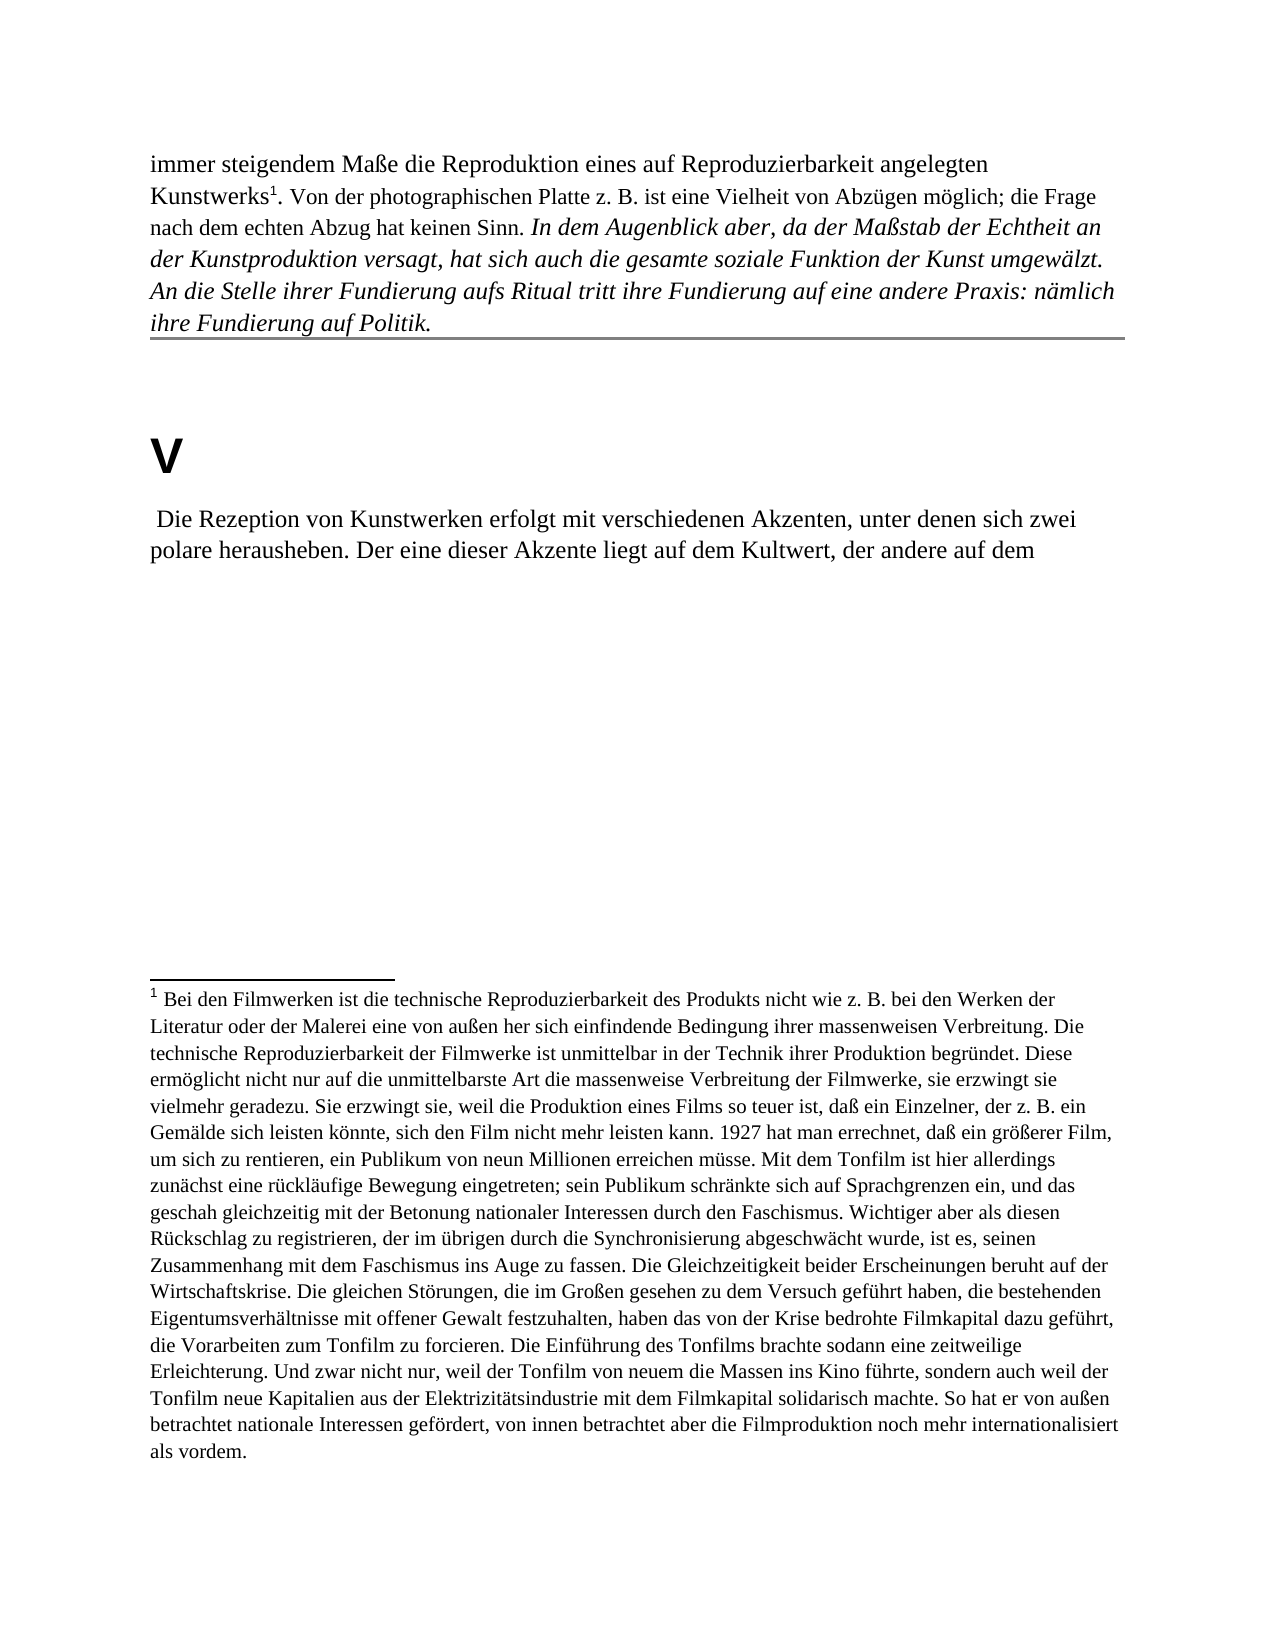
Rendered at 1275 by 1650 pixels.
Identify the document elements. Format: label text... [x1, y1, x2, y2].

text Bei den Filmwerken ist die technische Reproduzierbarkeit des Produkts nicht wie z. B. bei den Werken der Literatur oder der Malerei eine von außen her sich einfindende Bedingung ihrer massenweisen Verbreitung. Die technische Reproduzierbarkeit der Filmwerke ist unmittelbar in der Technik ihrer Produktion begründet. Diese ermöglicht nicht nur auf die unmittelbarste Art die massenweise Verbreitung der Filmwerke, sie erzwingt sie vielmehr geradezu. Sie erzwingt sie, weil die Produktion eines Films so teuer ist, daß ein Einzelner, der z. B. ein Gemälde sich leisten könnte, sich den Film nicht mehr leisten kann. 1927 hat man errechnet, daß ein größerer Film, um sich zu rentieren, ein Publikum von neun Millionen erreichen müsse. Mit dem Tonfilm ist hier allerdings zunächst eine rückläufige Bewegung eingetreten; sein Publikum schränkte sich auf Sprachgrenzen ein, und das geschah gleichzeitig mit der Betonung nationaler Interessen durch den Faschismus. Wichtiger aber als diesen Rückschlag zu registrieren, der im übrigen durch die Synchronisierung abgeschwächt wurde, ist es, seinen Zusammenhang mit dem Faschismus ins Auge zu fassen. Die Gleichzeitigkeit beider Erscheinungen beruht auf der Wirtschaftskrise. Die gleichen Störungen, die im Großen gesehen zu dem Versuch geführt haben, die bestehenden Eigentumsverhältnisse mit offener Gewalt festzuhalten, haben das von der Krise bedrohte Filmkapital dazu geführt, die Vorarbeiten zum Tonfilm zu forcieren. Die Einführung des Tonfilms brachte sodann eine zeitweilige Erleichterung. Und zwar nicht nur, weil der Tonfilm von neuem die Massen ins Kino führte, sondern auch weil der Tonfilm neue Kapitalien aus der Elektrizitätsindustrie mit dem Filmkapital solidarisch machte. So hat er von außen betrachtet nationale Interessen gefördert, von innen betrachtet aber die Filmproduktion noch mehr internationalisiert als vordem. [150, 986, 1125, 1463]
text Die Rezeption von Kunstwerken erfolgt mit verschiedenen Akzenten, unter denen sich zwei polare herausheben. Der eine dieser Akzente liegt auf dem Kultwert, der andere auf dem [150, 505, 1125, 564]
text immer steigendem Maße die Reproduktion eines auf Reproduzierbarkeit angelegten Kunstwerks. Von der photographischen Platte z. B. ist eine Vielheit von Abzügen möglich; die Frage nach dem echten Abzug hat keinen Sinn. In dem Augenblick aber, da der Maßstab der Echtheit an der Kunstproduktion versagt, hat sich auch die gesamte soziale Funktion der Kunst umgewälzt. An die Stelle ihrer Fundierung aufs Ritual tritt ihre Fundierung auf eine andere Praxis: nämlich ihre Fundierung auf Politik. [150, 150, 1125, 337]
subtitle V [150, 428, 1125, 484]
